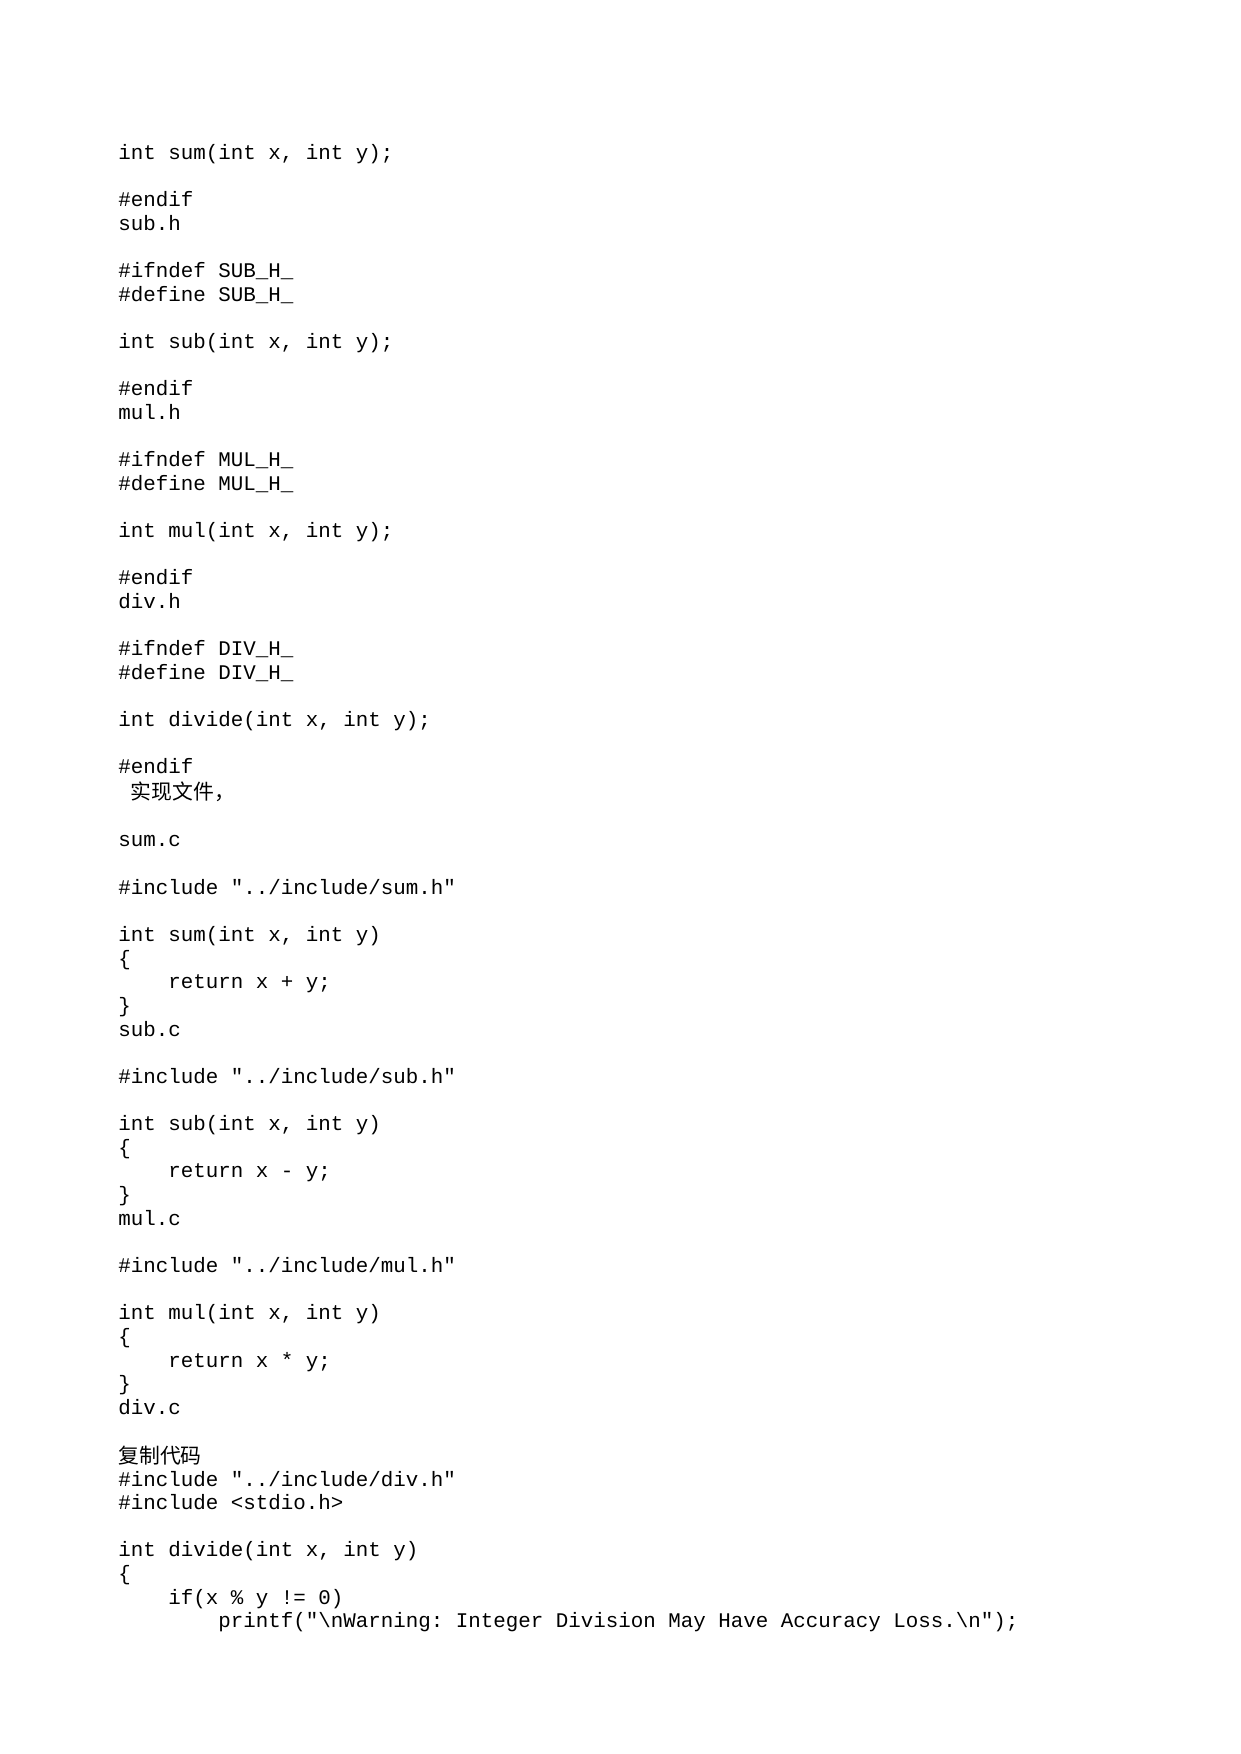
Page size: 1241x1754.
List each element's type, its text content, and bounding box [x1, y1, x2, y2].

text return x * y; [118, 1350, 1122, 1373]
text sum.c [118, 829, 1122, 853]
text { [118, 1326, 1122, 1350]
text printf("\nWarning: Integer Division May Have Accuracy Loss.\n"); [118, 1610, 1122, 1634]
text int divide(int x, int y); [118, 709, 1122, 733]
text int mul(int x, int y); [118, 520, 1122, 544]
text #ifndef MUL_H_ [118, 449, 1122, 473]
text #define DIV_H_ [118, 662, 1122, 686]
text sub.h [118, 213, 1122, 236]
text #include <stdio.h> [118, 1492, 1122, 1516]
text #endif [118, 567, 1122, 591]
text int sum(int x, int y); [118, 142, 1122, 165]
text } [118, 1184, 1122, 1208]
text mul.c [118, 1208, 1122, 1231]
text int sub(int x, int y); [118, 331, 1122, 354]
text { [118, 1137, 1122, 1161]
text div.h [118, 591, 1122, 615]
text #endif [118, 757, 1122, 780]
text return x + y; [118, 971, 1122, 995]
text 实现文件， [118, 780, 1122, 806]
text #ifndef SUB_H_ [118, 260, 1122, 284]
text #include "../include/mul.h" [118, 1255, 1122, 1279]
text { [118, 948, 1122, 971]
text #endif [118, 189, 1122, 213]
text int sub(int x, int y) [118, 1113, 1122, 1137]
text #endif [118, 378, 1122, 402]
text int divide(int x, int y) [118, 1539, 1122, 1563]
text #include "../include/sum.h" [118, 877, 1122, 900]
text int mul(int x, int y) [118, 1302, 1122, 1326]
text sub.c [118, 1019, 1122, 1042]
text } [118, 1373, 1122, 1397]
text #include "../include/div.h" [118, 1468, 1122, 1492]
text if(x % y != 0) [118, 1587, 1122, 1610]
text 复制代码 [118, 1444, 1122, 1468]
text #ifndef DIV_H_ [118, 638, 1122, 662]
text #include "../include/sub.h" [118, 1066, 1122, 1089]
text #define SUB_H_ [118, 284, 1122, 307]
text { [118, 1563, 1122, 1587]
text return x - y; [118, 1161, 1122, 1184]
text } [118, 995, 1122, 1019]
text mul.h [118, 402, 1122, 426]
text int sum(int x, int y) [118, 924, 1122, 948]
text div.c [118, 1397, 1122, 1421]
text #define MUL_H_ [118, 473, 1122, 496]
